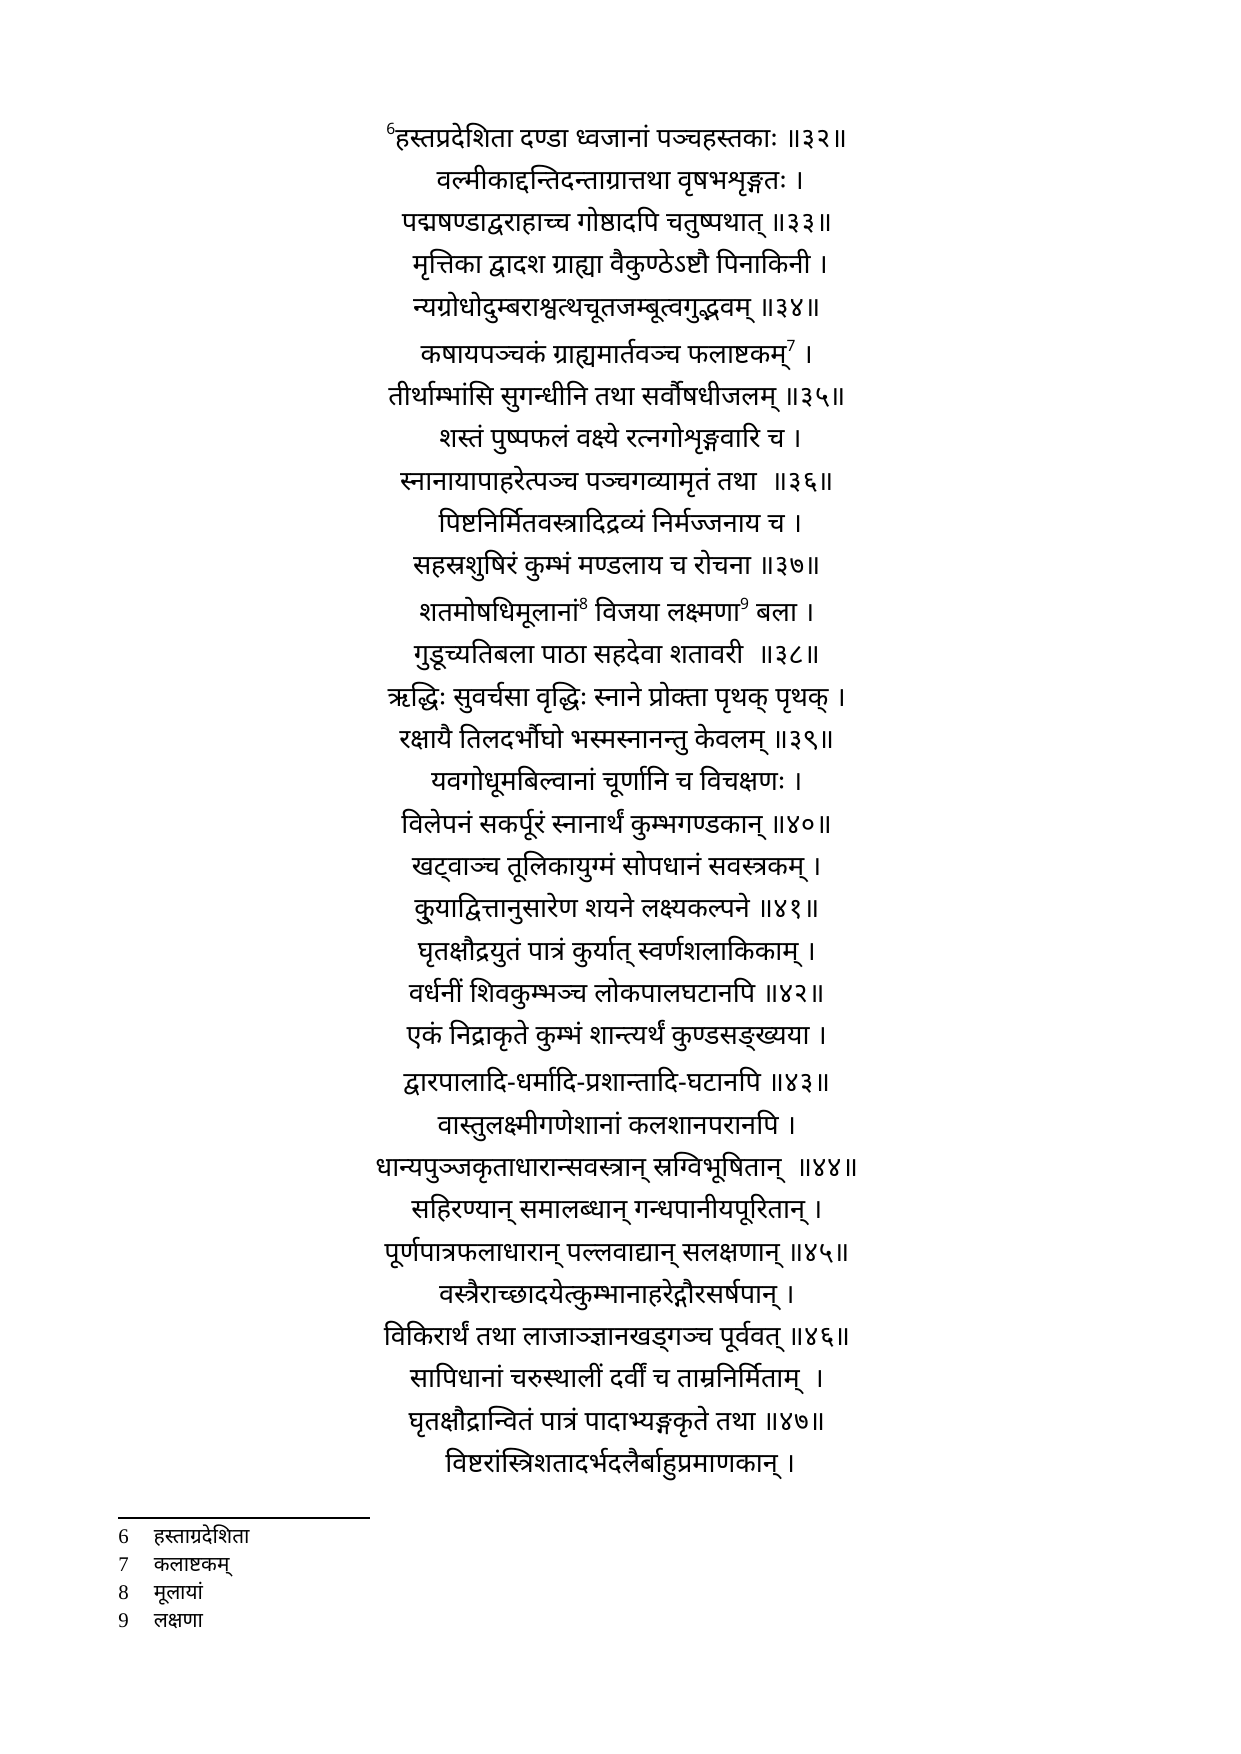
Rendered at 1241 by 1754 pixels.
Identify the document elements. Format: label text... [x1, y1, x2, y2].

text सहिरण्यान् समालब्धान् गन्धपानीयपूरितान् । पूर्णपात्रफलाधारान् पल्लवाद्यान् सलक्षणान् ॥४५॥ वस्त्रैराच्छादयेत्कुम्भानाहरेद्गौरसर्षपान् । विकिरार्थं तथा लाजाञ्ज्ञानखड्गञ्च पूर्ववत् ॥४६॥ सापिधानां चरुस्थालीं दर्वीं च ताम्रनिर्मिताम् । घृतक्षौद्रान्वितं पात्रं पादाभ्यङ्गकृते तथा ॥४७॥ विष्टरांस्त्रिशतादर्भदलैर्बाहुप्रमाणकान् । [118, 1194, 1122, 1483]
text कलाष्टकम् [118, 1552, 1122, 1580]
text सहस्रशुषिरं कुम्भं मण्डलाय च रोचना ॥३७॥ शतमोषधिमूलानां विजया लक्ष्मणा बला । गुडूच्यतिबला पाठा सहदेवा शतावरी ॥३८॥ ऋद्धिः सुवर्चसा वृद्धिः स्नाने प्रोक्ता पृथक् पृथक् । रक्षायै तिलदर्भौघो भस्मस्नानन्तु केवलम् ॥३९॥ यवगोधूमबिल्वानां चूर्णानि च विचक्षणः । विलेपनं सकर्पूरं स्नानार्थं कुम्भगण्डकान् ॥४०॥ खट्वाञ्च तूलिकायुग्मं सोपधानं सवस्त्रकम् । कु्याद्वित्तानुसारेण शयने लक्ष्यकल्पने ॥४१॥ घृतक्षौद्रयुतं पात्रं कुर्यात् स्वर्णशलाकिकाम् । वर्धनीं शिवकुम्भञ्च लोकपालघटानपि ॥४२॥ एकं निद्राकृते कुम्भं शान्त्यर्थं कुण्डसङ्ख्यया । द्वारपालादि-धर्मादि-प्रशान्तादि-घटानपि ॥४३॥ वास्तुलक्ष्मीगणेशानां कलशानपरानपि । धान्यपुञ्जकृताधारान्सवस्त्रान् स्रग्विभूषितान् ॥४४॥ [118, 550, 1122, 1187]
text कुण्डानां यश्चतुर्विंशो भागः सोऽङ्गुल इत्यतः । प्लक्षोदुम्बरकाश्वत्थवटजास्तोरणाः क्रमात् ॥२८॥ शान्तिभूतिबलारोग्यपूर्वाद्या नामतः क्रमात् । पञ्चषट्‌सप्तहस्तानि हस्तखातस्थितानि च ॥२९॥ तदर्धविस्तराणि स्युर्युतान्याम्रदलादिभिः । इन्द्रायुधोपमा रक्ता कृष्णा धूम्रा शशिप्रभा ॥३०॥ शुक्लाभा हेमवर्णा च पताका स्फाटिकोपमा । पूर्वादितोऽब्जजे रक्ता नीलाऽनन्तस्य नैरृते ॥३१॥ पञ्चहस्तास्तदर्धाश्च ध्वजा दीर्घाश्च विस्तराः । हस्तप्रदेशिता दण्डा ध्वजानां पञ्चहस्तकाः ॥३२॥ वल्मीकाद्दन्तिदन्ताग्रात्तथा वृषभशृङ्गतः । पद्मषण्डाद्वराहाच्च गोष्ठादपि चतुष्पथात् ॥३३॥ मृत्तिका द्वादश ग्राह्या वैकुण्ठेऽष्टौ पिनाकिनी । न्यग्रोधोदुम्बराश्वत्थचूतजम्बूत्वगुद्भवम् ॥३४॥ कषायपञ्चकं ग्राह्यमार्तवञ्च फलाष्टकम् । तीर्थाम्भांसि सुगन्धीनि तथा सर्वौषधीजलम् ॥३५॥ शस्तं पुष्पफलं वक्ष्ये रत्नगोशृङ्गवारि च । स्नानायापाहरेत्पञ्च पञ्चगव्यामृतं तथा ॥३६॥ पिष्टनिर्मितवस्त्रादिद्रव्यं निर्मज्जनाय च । [118, 118, 1122, 543]
text मूलायां [118, 1580, 1122, 1608]
text लक्षणा [118, 1608, 1122, 1636]
text हस्ताग्रदेशिता [118, 1524, 1122, 1552]
